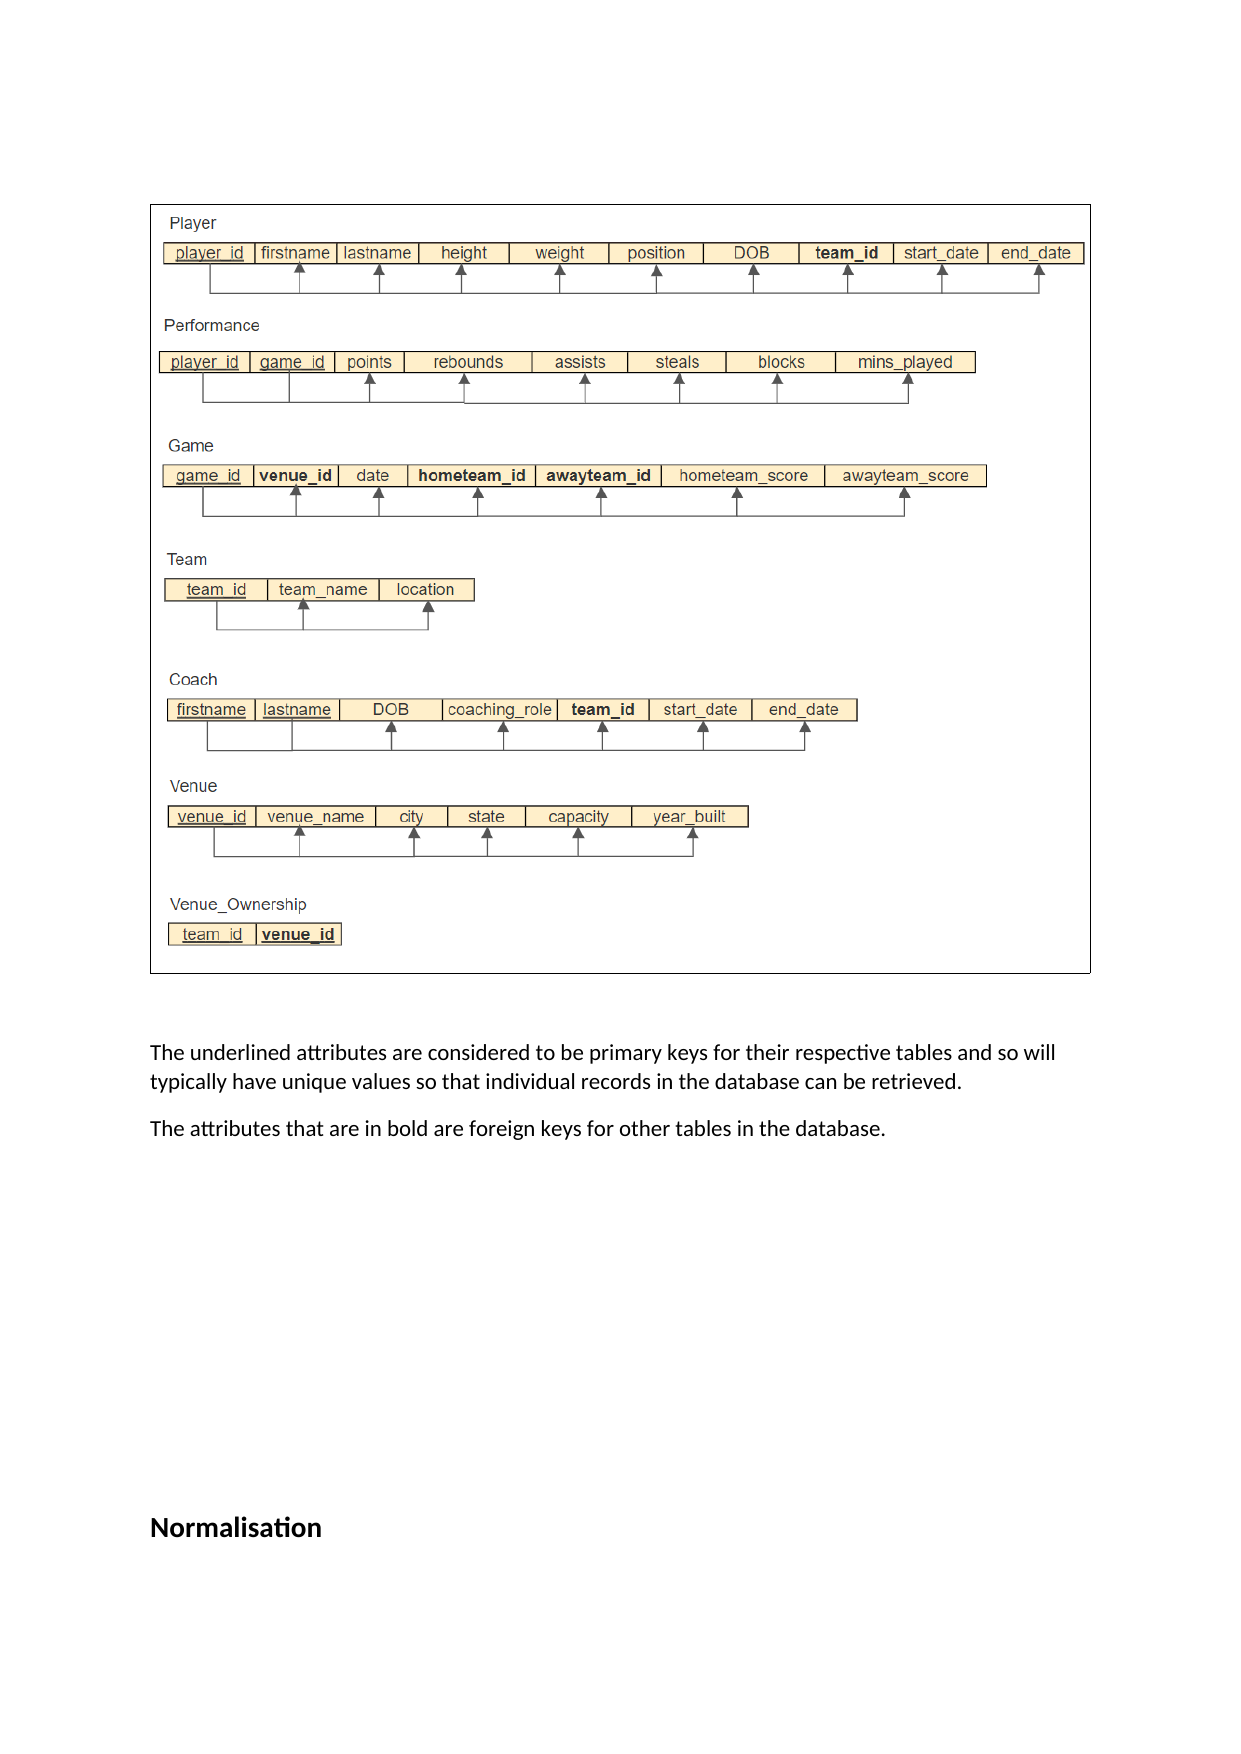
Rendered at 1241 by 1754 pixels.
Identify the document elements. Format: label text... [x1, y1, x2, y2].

text Normalisation [150, 1509, 1090, 1544]
text The attributes that are in bold are foreign keys for other tables in the database. [150, 1114, 1090, 1142]
text The underlined attributes are considered to be primary keys for their respective tables and so will typically have unique values so that individual records in the database can be retrieved. [150, 1038, 1090, 1096]
